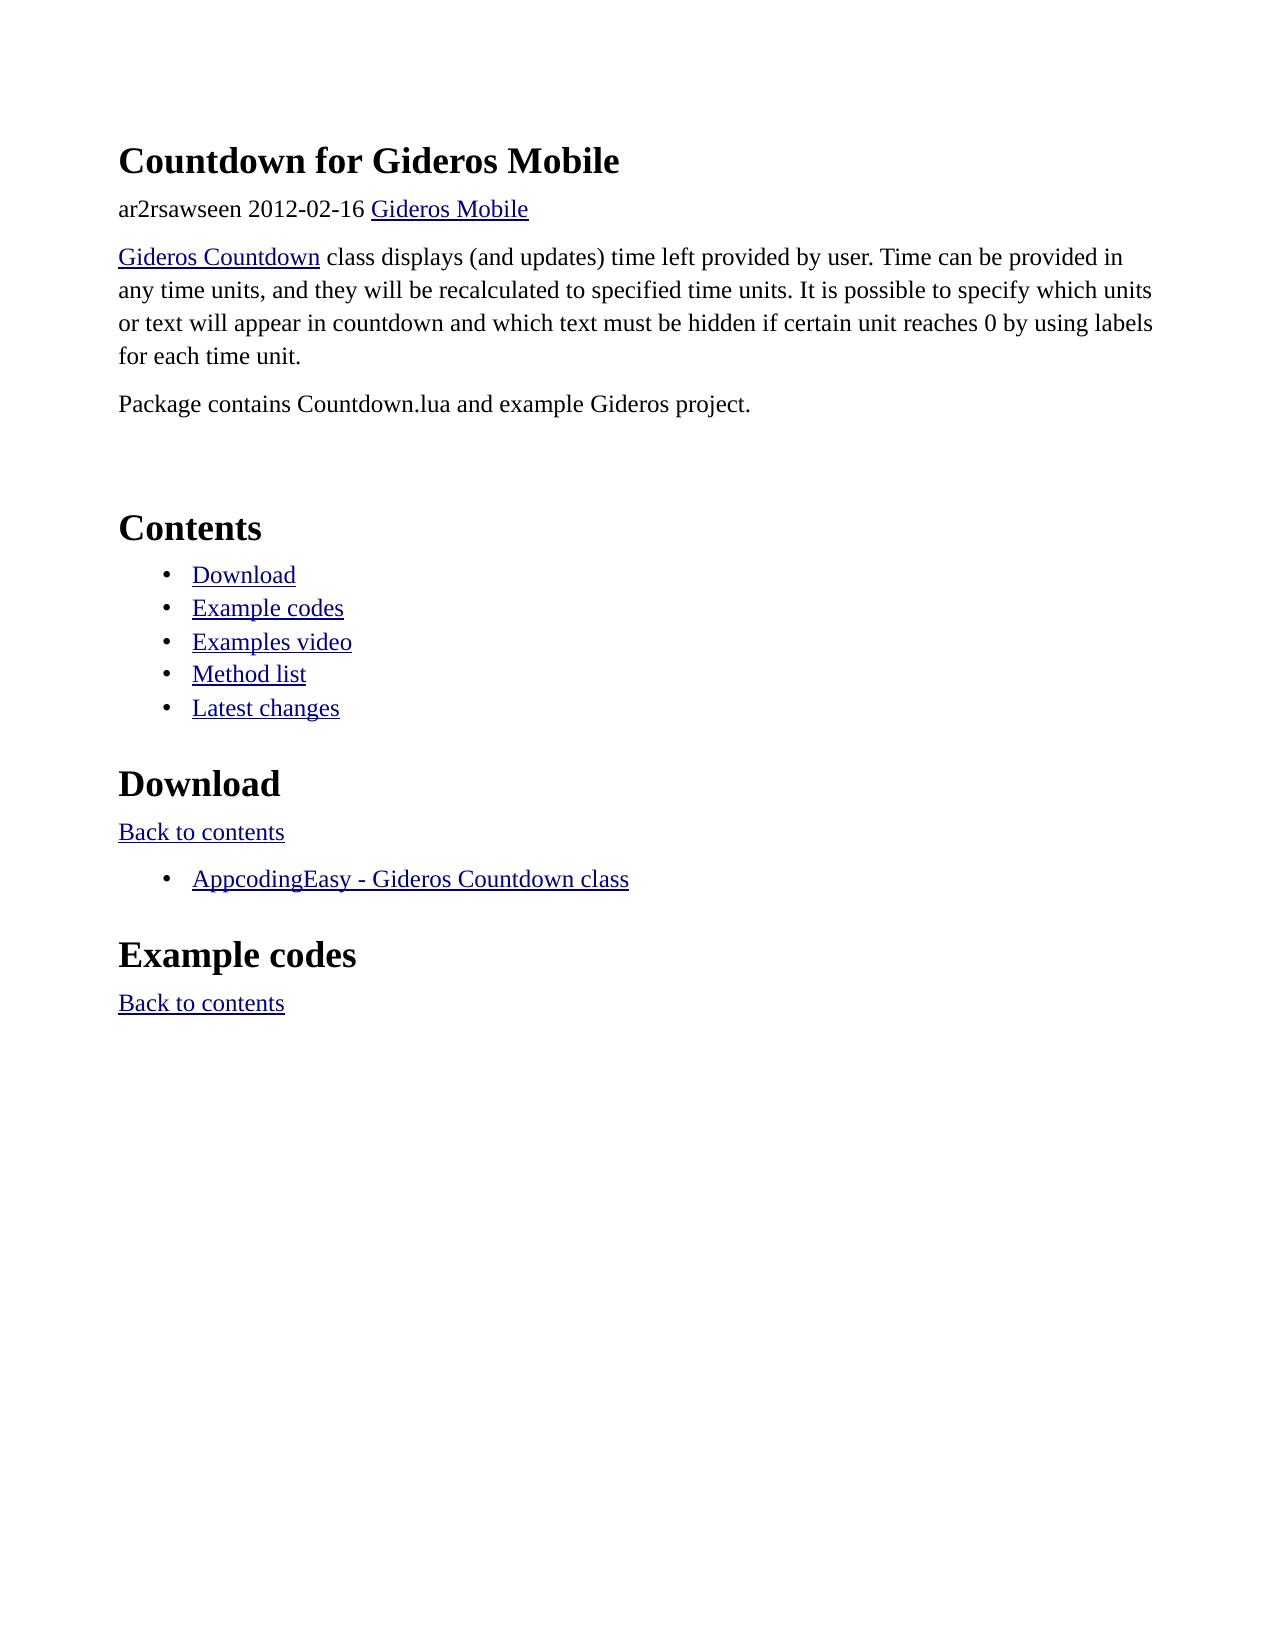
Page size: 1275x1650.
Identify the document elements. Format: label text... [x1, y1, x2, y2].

list Download [162, 561, 1157, 589]
text Back to contents [118, 988, 1157, 1017]
list Examples video [162, 627, 1157, 655]
list AppcodingEasy - Gideros Countdown class [162, 864, 1157, 893]
subtitle Countdown for Gideros Mobile [118, 139, 1157, 182]
text Gideros Countdown class displays (and updates) time left provided by user. Time can be provided in any time units, and they will be recalculated to specified time units. It is possible to specify which units or text will appear in countdown and which text must be hidden if certain unit reaches 0 by using labels for each time unit. [118, 242, 1157, 370]
list Method list [162, 659, 1157, 688]
text Back to contents [118, 817, 1157, 845]
text ar2rsawseen 2012-02-16 Gideros Mobile [118, 194, 1157, 223]
text Package contains Countdown.lua and example Gideros project. [118, 389, 1157, 418]
subtitle Download [118, 761, 1157, 804]
list Example codes [162, 593, 1157, 622]
subtitle Example codes [118, 933, 1157, 976]
subtitle Contents [118, 505, 1157, 548]
list Latest changes [162, 693, 1157, 721]
